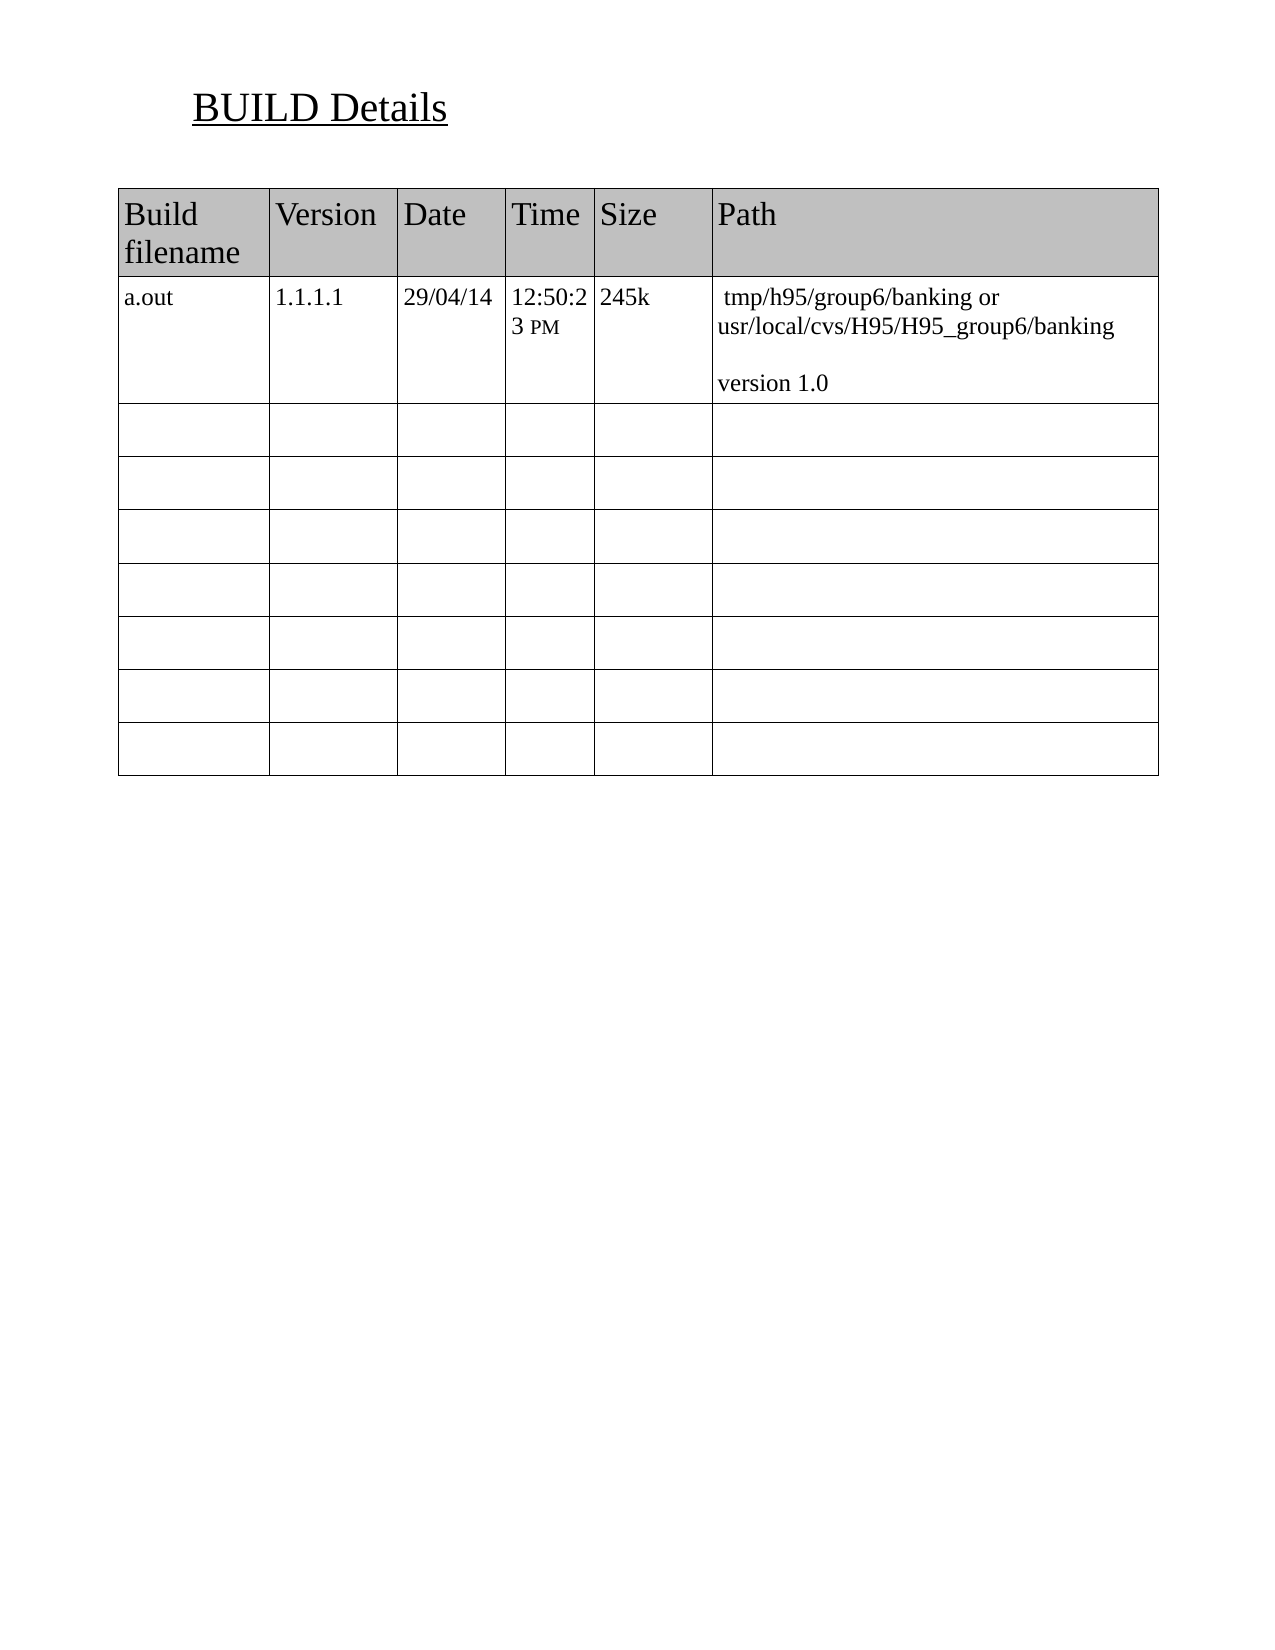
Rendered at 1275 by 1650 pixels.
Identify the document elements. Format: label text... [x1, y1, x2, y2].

table_cell [713, 670, 1158, 722]
table_cell [270, 404, 397, 456]
table_cell [595, 510, 712, 562]
table_cell [398, 457, 505, 509]
table_cell [398, 617, 505, 669]
table_cell [119, 670, 269, 722]
table_cell 245k [595, 277, 712, 403]
table_cell [506, 670, 594, 722]
table_cell [119, 510, 269, 562]
table_cell [270, 564, 397, 616]
table_cell [506, 510, 594, 562]
table_cell [595, 404, 712, 456]
table_cell [119, 457, 269, 509]
table_cell [595, 723, 712, 775]
table_cell [506, 404, 594, 456]
table_cell [713, 617, 1158, 669]
table_cell [119, 404, 269, 456]
table_cell tmp/h95/group6/banking or usr/local/cvs/H95/H95_group6/banking version 1.0 [713, 277, 1158, 403]
table_cell [595, 564, 712, 616]
table_cell [119, 617, 269, 669]
table_cell [713, 404, 1158, 456]
table_cell [595, 457, 712, 509]
table_cell [270, 510, 397, 562]
table_cell [506, 723, 594, 775]
table_cell [398, 670, 505, 722]
table_header Build filename [119, 189, 269, 276]
table_cell [398, 564, 505, 616]
table_header Path [713, 189, 1158, 276]
table_cell 1.1.1.1 [270, 277, 397, 403]
table_cell 12:50:23 PM [506, 277, 594, 403]
text BUILD Details [118, 82, 1157, 130]
table_cell [119, 564, 269, 616]
table_cell [713, 510, 1158, 562]
table_header Version [270, 189, 397, 276]
table_cell [506, 617, 594, 669]
table_header Date [398, 189, 505, 276]
table_cell [713, 457, 1158, 509]
table_cell [398, 404, 505, 456]
table_cell [398, 510, 505, 562]
table_cell [713, 723, 1158, 775]
table_cell [270, 457, 397, 509]
table_cell [270, 617, 397, 669]
table_cell [595, 617, 712, 669]
table_cell [506, 564, 594, 616]
table_cell [270, 670, 397, 722]
table_header Size [595, 189, 712, 276]
table_cell [270, 723, 397, 775]
table_cell [506, 457, 594, 509]
table_cell 29/04/14 [398, 277, 505, 403]
table_header Time [506, 189, 594, 276]
table_cell [119, 723, 269, 775]
table_cell [713, 564, 1158, 616]
table_cell a.out [119, 277, 269, 403]
table_cell [595, 670, 712, 722]
table_cell [398, 723, 505, 775]
